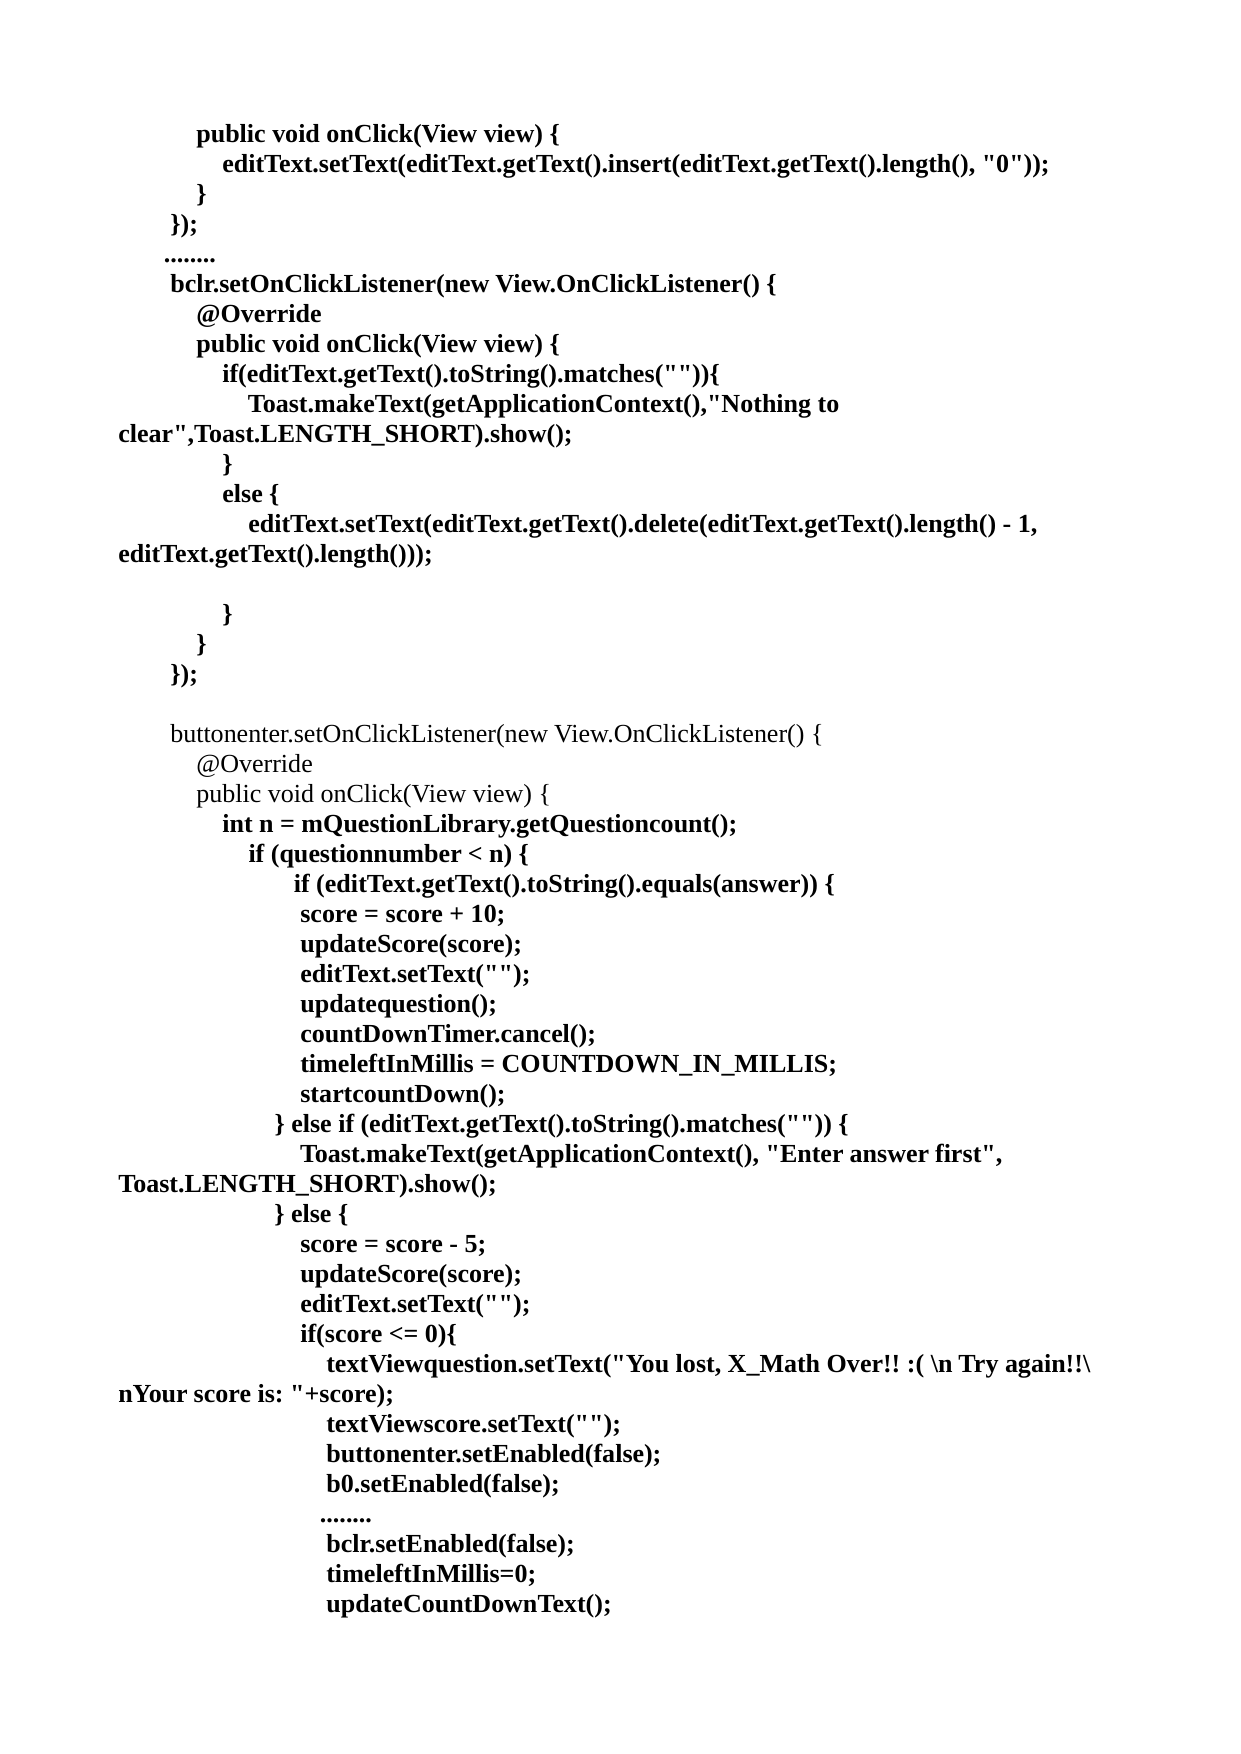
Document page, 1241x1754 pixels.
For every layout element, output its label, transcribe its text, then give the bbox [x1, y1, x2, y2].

text public void onClick(View view) { [118, 118, 1122, 148]
text buttonenter.setEnabled(false); [118, 1438, 1122, 1468]
text bclr.setOnClickListener(new View.OnClickListener() { [118, 268, 1122, 298]
text else { [118, 478, 1122, 508]
text score = score + 10; [118, 898, 1122, 928]
text textViewquestion.setText("You lost, X_Math Over!! :( \n Try again!!\nYour score is: "+score); [118, 1348, 1122, 1408]
text } [118, 598, 1122, 628]
text editText.setText(editText.getText().insert(editText.getText().length(), "0")); [118, 148, 1122, 178]
text timeleftInMillis = COUNTDOWN_IN_MILLIS; [118, 1048, 1122, 1078]
text if (editText.getText().toString().equals(answer)) { [118, 868, 1122, 898]
text score = score - 5; [118, 1228, 1122, 1258]
text if (questionnumber < n) { [118, 838, 1122, 868]
text ........ [118, 1498, 1122, 1528]
text @Override [118, 748, 1122, 778]
text b0.setEnabled(false); [118, 1468, 1122, 1498]
text } else if (editText.getText().toString().matches("")) { [118, 1108, 1122, 1138]
text } [118, 628, 1122, 658]
text if(score <= 0){ [118, 1318, 1122, 1348]
text public void onClick(View view) { [118, 778, 1122, 808]
text public void onClick(View view) { [118, 328, 1122, 358]
text updateScore(score); [118, 1258, 1122, 1288]
text }); [118, 658, 1122, 688]
text ........ [118, 238, 1122, 268]
text editText.setText(editText.getText().delete(editText.getText().length() - 1, editText.getText().length())); [118, 508, 1122, 568]
text countDownTimer.cancel(); [118, 1018, 1122, 1048]
text @Override [118, 298, 1122, 328]
text textViewscore.setText(""); [118, 1408, 1122, 1438]
text buttonenter.setOnClickListener(new View.OnClickListener() { [118, 718, 1122, 748]
text bclr.setEnabled(false); [118, 1528, 1122, 1558]
text editText.setText(""); [118, 958, 1122, 988]
text updatequestion(); [118, 988, 1122, 1018]
text } else { [118, 1198, 1122, 1228]
text if(editText.getText().toString().matches("")){ [118, 358, 1122, 388]
text }); [118, 208, 1122, 238]
text Toast.makeText(getApplicationContext(), "Enter answer first", Toast.LENGTH_SHORT).show(); [118, 1138, 1122, 1198]
text Toast.makeText(getApplicationContext(),"Nothing to clear",Toast.LENGTH_SHORT).show(); [118, 388, 1122, 448]
text editText.setText(""); [118, 1288, 1122, 1318]
text updateScore(score); [118, 928, 1122, 958]
text updateCountDownText(); [118, 1588, 1122, 1618]
text } [118, 178, 1122, 208]
text } [118, 448, 1122, 478]
text timeleftInMillis=0; [118, 1558, 1122, 1588]
text int n = mQuestionLibrary.getQuestioncount(); [118, 808, 1122, 838]
text startcountDown(); [118, 1078, 1122, 1108]
